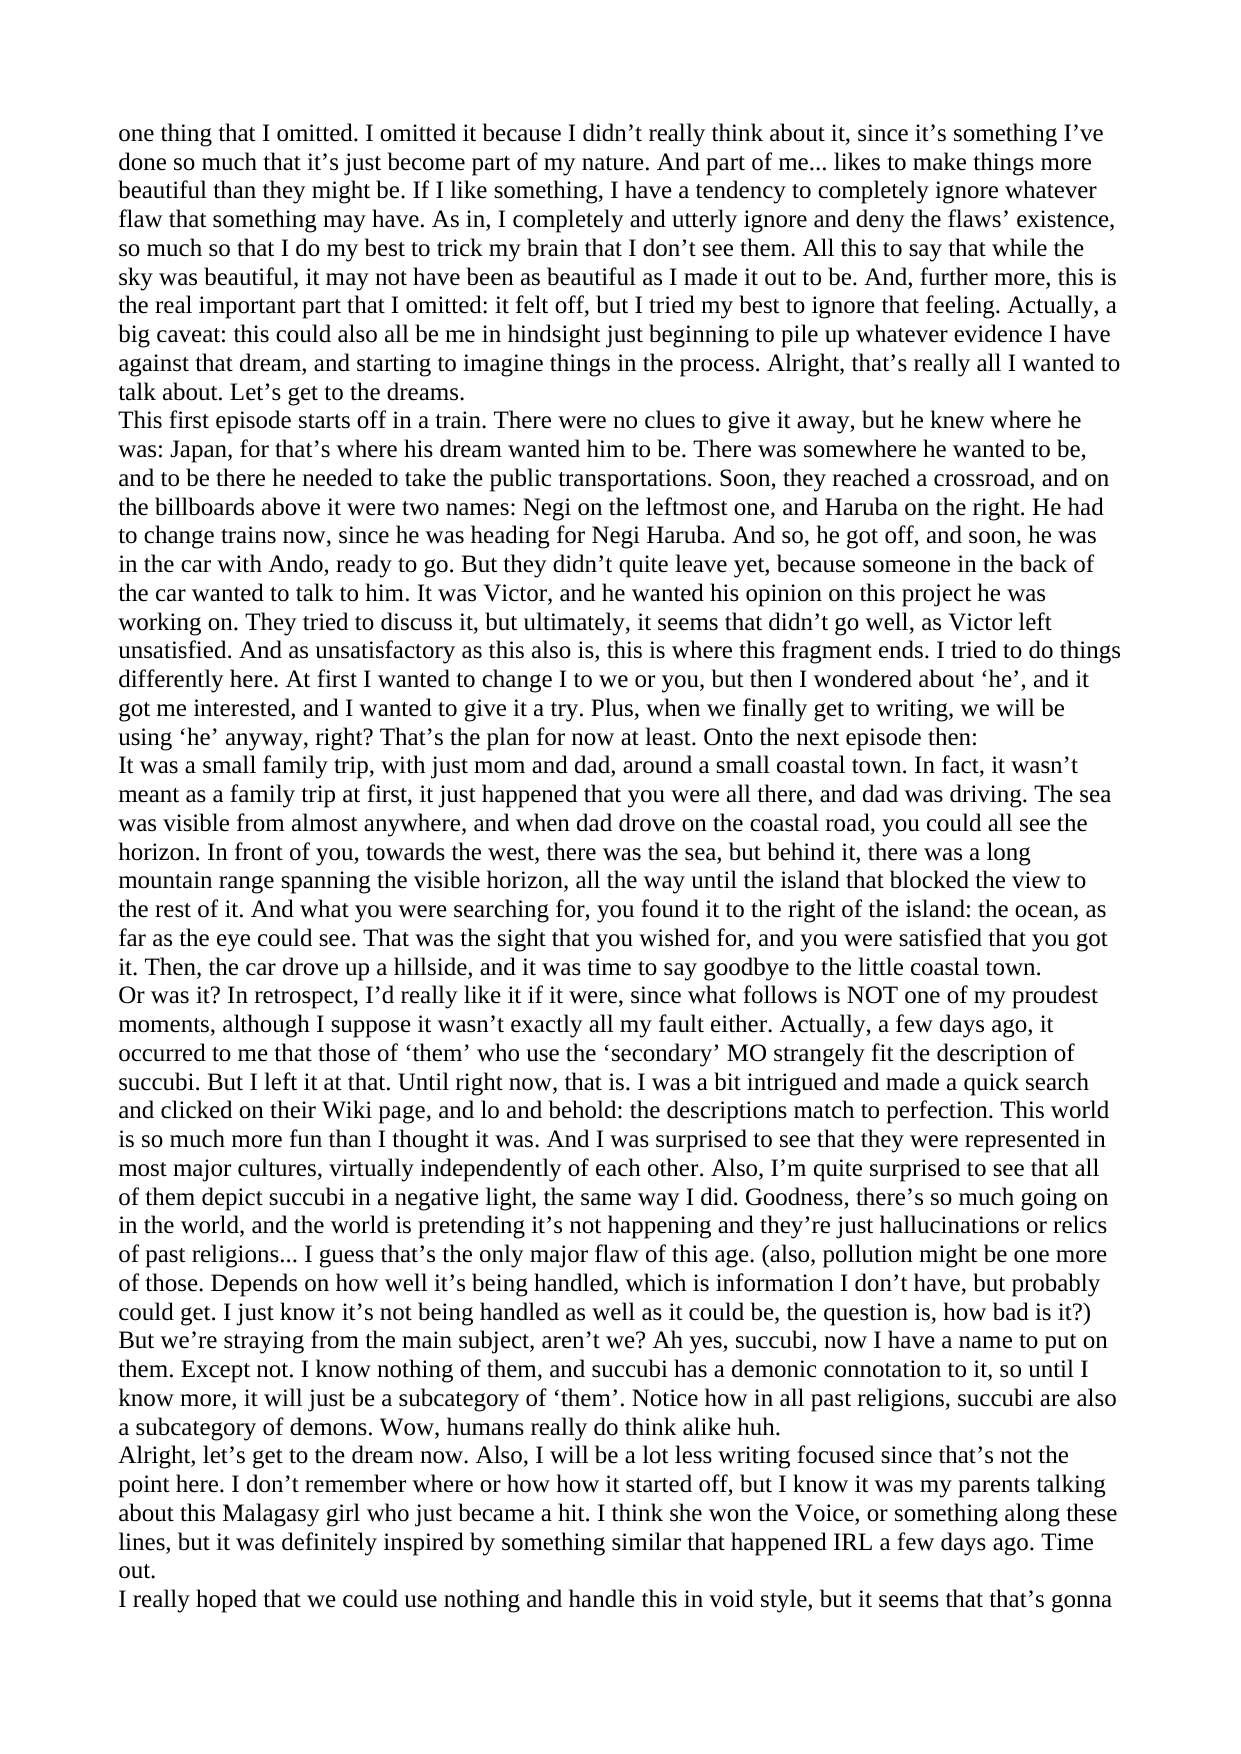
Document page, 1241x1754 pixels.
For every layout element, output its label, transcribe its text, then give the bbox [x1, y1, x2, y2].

text Alright, let’s get to the dream now. Also, I will be a lot less writing focused since that’s not the point here. I don’t remember where or how how it started off, but I know it was my parents talking about this Malagasy girl who just became a hit. I think she won the Voice, or something along these lines, but it was definitely inspired by something similar that happened IRL a few days ago. Time out. [118, 1441, 1122, 1584]
text It was a small family trip, with just mom and dad, around a small coastal town. In fact, it wasn’t meant as a family trip at first, it just happened that you were all there, and dad was driving. The sea was visible from almost anywhere, and when dad drove on the coastal road, you could all see the horizon. In front of you, towards the west, there was the sea, but behind it, there was a long mountain range spanning the visible horizon, all the way until the island that blocked the view to the rest of it. And what you were searching for, you found it to the right of the island: the ocean, as far as the eye could see. That was the sight that you wished for, and you were satisfied that you got it. Then, the car drove up a hillside, and it was time to say goodbye to the little coastal town. [118, 751, 1122, 981]
text Or was it? In retrospect, I’d really like it if it were, since what follows is NOT one of my proudest moments, although I suppose it wasn’t exactly all my fault either. Actually, a few days ago, it occurred to me that those of ‘them’ who use the ‘secondary’ MO strangely fit the description of succubi. But I left it at that. Until right now, that is. I was a bit intrigued and made a quick search and clicked on their Wiki page, and lo and behold: the descriptions match to perfection. This world is so much more fun than I thought it was. And I was surprised to see that they were represented in most major cultures, virtually independently of each other. Also, I’m quite surprised to see that all of them depict succubi in a negative light, the same way I did. Goodness, there’s so much going on in the world, and the world is pretending it’s not happening and they’re just hallucinations or relics of past religions... I guess that’s the only major flaw of this age. (also, pollution might be one more of those. Depends on how well it’s being handled, which is information I don’t have, but probably could get. I just know it’s not being handled as well as it could be, the question is, how bad is it?) But we’re straying from the main subject, aren’t we? Ah yes, succubi, now I have a name to put on them. Except not. I know nothing of them, and succubi has a demonic connotation to it, so until I know more, it will just be a subcategory of ‘them’. Notice how in all past religions, succubi are also a subcategory of demons. Wow, humans really do think alike huh. [118, 981, 1122, 1441]
text I really hoped that we could use nothing and handle this in void style, but it seems that that’s gonna [118, 1584, 1122, 1613]
text one thing that I omitted. I omitted it because I didn’t really think about it, since it’s something I’ve done so much that it’s just become part of my nature. And part of me... likes to make things more beautiful than they might be. If I like something, I have a tendency to completely ignore whatever flaw that something may have. As in, I completely and utterly ignore and deny the flaws’ existence, so much so that I do my best to trick my brain that I don’t see them. All this to say that while the sky was beautiful, it may not have been as beautiful as I made it out to be. And, further more, this is the real important part that I omitted: it felt off, but I tried my best to ignore that feeling. Actually, a big caveat: this could also all be me in hindsight just beginning to pile up whatever evidence I have against that dream, and starting to imagine things in the process. Alright, that’s really all I wanted to talk about. Let’s get to the dreams. [118, 118, 1122, 406]
text This first episode starts off in a train. There were no clues to give it away, but he knew where he was: Japan, for that’s where his dream wanted him to be. There was somewhere he wanted to be, and to be there he needed to take the public transportations. Soon, they reached a crossroad, and on the billboards above it were two names: Negi on the leftmost one, and Haruba on the right. He had to change trains now, since he was heading for Negi Haruba. And so, he got off, and soon, he was in the car with Ando, ready to go. But they didn’t quite leave yet, because someone in the back of the car wanted to talk to him. It was Victor, and he wanted his opinion on this project he was working on. They tried to discuss it, but ultimately, it seems that didn’t go well, as Victor left unsatisfied. And as unsatisfactory as this also is, this is where this fragment ends. I tried to do things differently here. At first I wanted to change I to we or you, but then I wondered about ‘he’, and it got me interested, and I wanted to give it a try. Plus, when we finally get to writing, we will be using ‘he’ anyway, right? That’s the plan for now at least. Onto the next episode then: [118, 406, 1122, 751]
